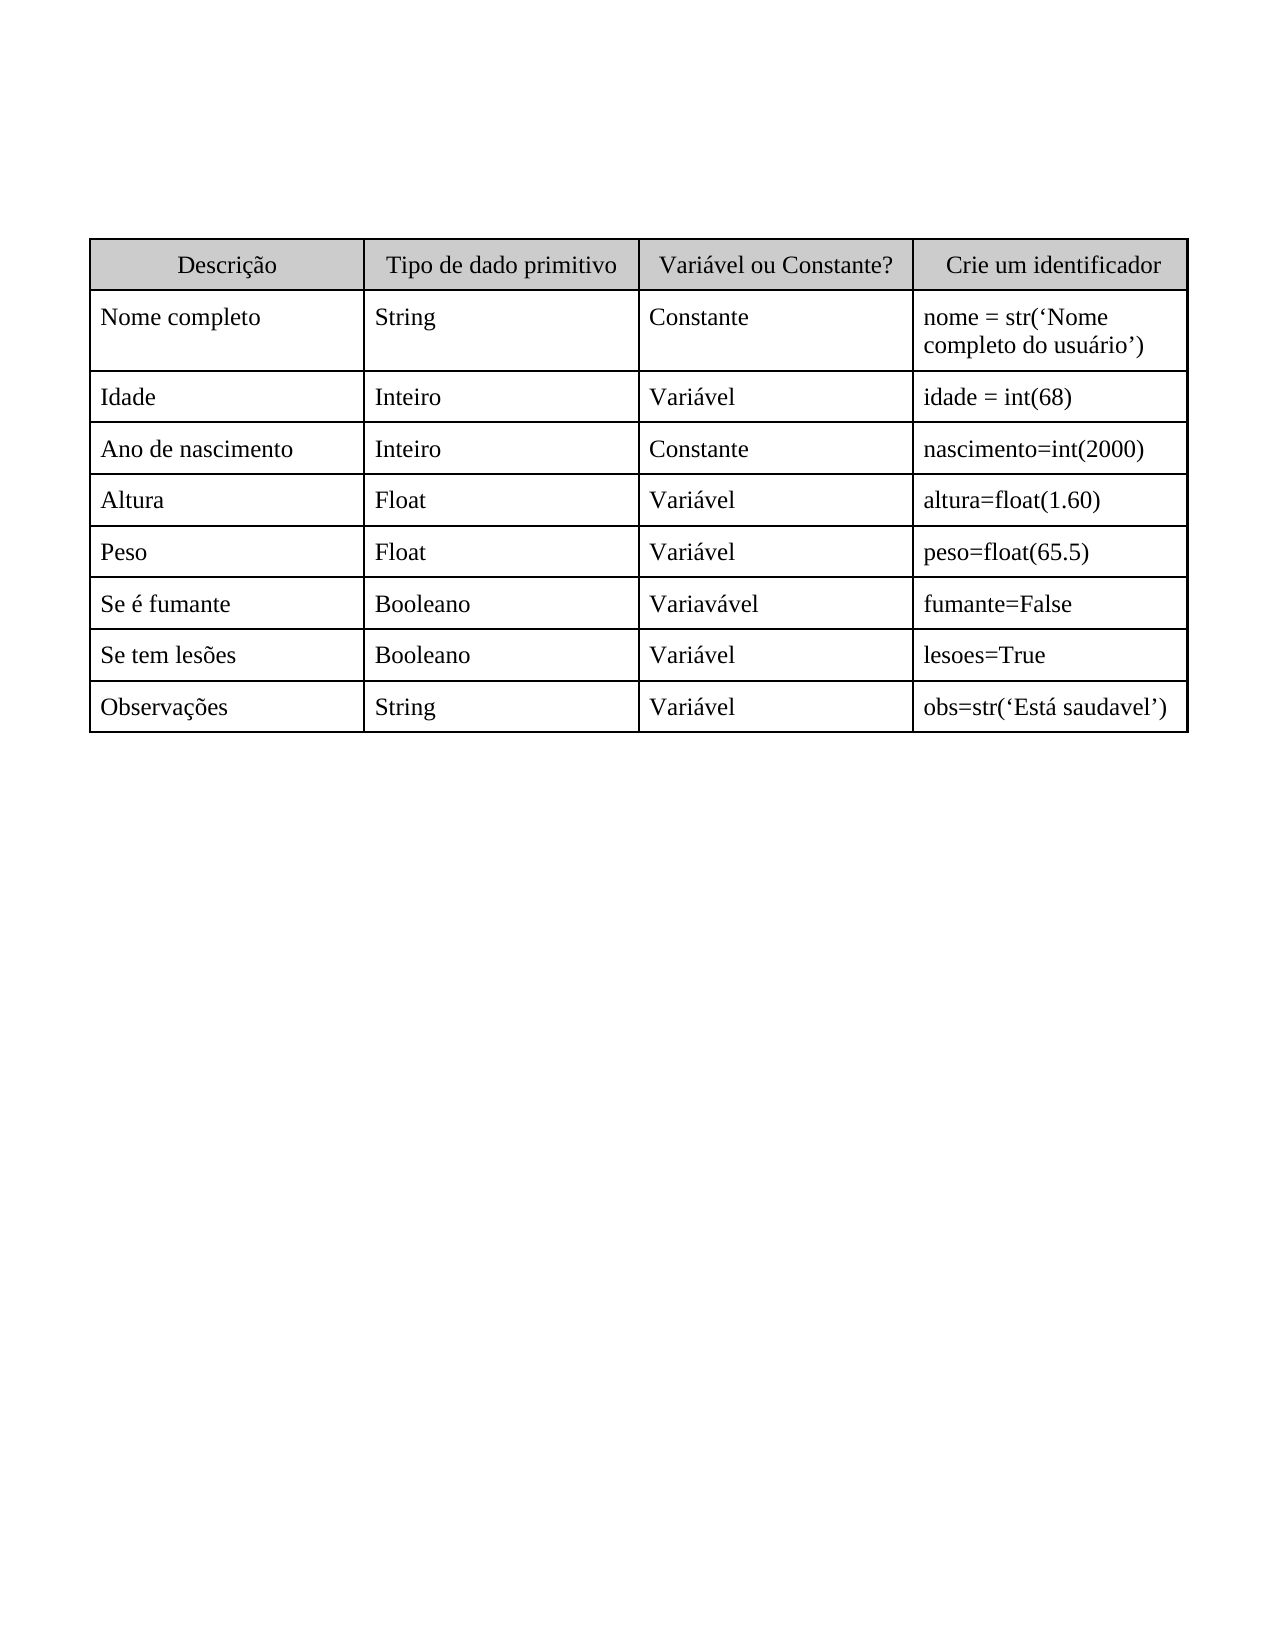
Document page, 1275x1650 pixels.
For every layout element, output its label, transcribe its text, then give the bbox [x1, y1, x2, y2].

table_header Variável ou Constante? [640, 240, 912, 289]
table_cell Inteiro [365, 372, 638, 421]
table_cell String [365, 682, 638, 731]
table_cell fumante=False [914, 578, 1186, 628]
table_cell altura=float(1.60) [914, 475, 1186, 524]
table_cell Se tem lesões [91, 630, 363, 679]
table_cell Variável [640, 527, 912, 576]
table_cell Booleano [365, 630, 638, 679]
table_cell Variável [640, 682, 912, 731]
table_cell Ano de nascimento [91, 423, 363, 473]
table_cell Float [365, 475, 638, 524]
table_cell Peso [91, 527, 363, 576]
table_cell Inteiro [365, 423, 638, 473]
table_cell nome = str(‘Nome completo do usuário’) [914, 291, 1186, 369]
table_cell Variável [640, 475, 912, 524]
table_cell Idade [91, 372, 363, 421]
table_cell idade = int(68) [914, 372, 1186, 421]
table_header Descrição [91, 240, 363, 289]
table_cell peso=float(65.5) [914, 527, 1186, 576]
table_cell obs=str(‘Está saudavel’) [914, 682, 1186, 731]
table_cell Variavável [640, 578, 912, 628]
table_header Tipo de dado primitivo [365, 240, 638, 289]
table_cell Constante [640, 291, 912, 369]
table_header Crie um identificador [914, 240, 1186, 289]
table_cell lesoes=True [914, 630, 1186, 679]
table_cell Variável [640, 630, 912, 679]
table_cell Booleano [365, 578, 638, 628]
table_cell Constante [640, 423, 912, 473]
table_cell Altura [91, 475, 363, 524]
table_cell Se é fumante [91, 578, 363, 628]
table_cell Float [365, 527, 638, 576]
table_cell Nome completo [91, 291, 363, 369]
table_cell nascimento=int(2000) [914, 423, 1186, 473]
table_cell String [365, 291, 638, 369]
table_cell Variável [640, 372, 912, 421]
table_cell Observações [91, 682, 363, 731]
